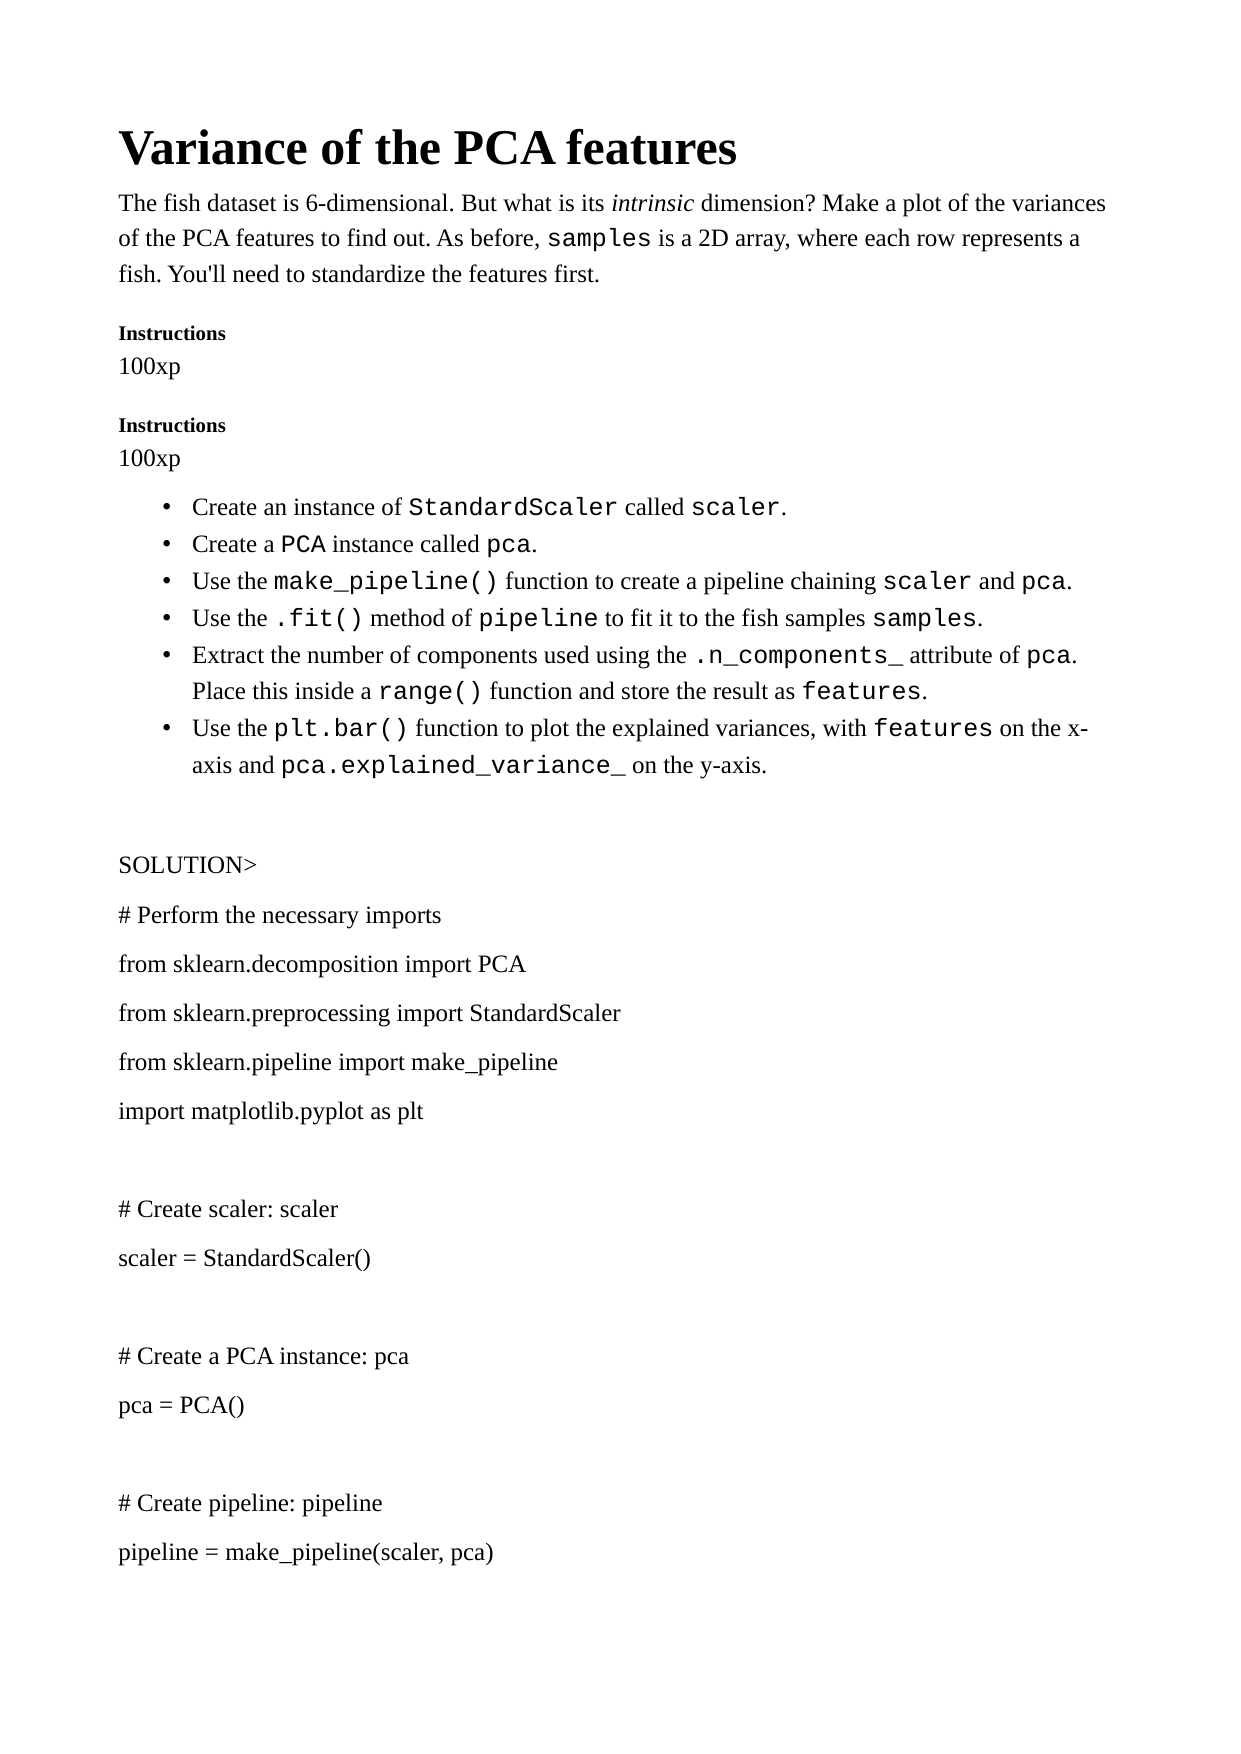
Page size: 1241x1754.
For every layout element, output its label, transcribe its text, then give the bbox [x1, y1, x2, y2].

text from sklearn.preprocessing import StandardScaler [118, 998, 1122, 1027]
list Create a PCA instance called pca. [162, 529, 1122, 560]
subtitle Variance of the PCA features [118, 118, 1122, 176]
text # Perform the necessary imports [118, 900, 1122, 928]
text 100xp [118, 443, 1122, 472]
text The fish dataset is 6-dimensional. But what is its intrinsic dimension? Make a plot of the variances of the PCA features to find out. As before, samples is a 2D array, where each row represents a fish. You'll need to standardize the features first. [118, 188, 1122, 288]
subtitle Instructions [118, 321, 1122, 345]
text scaler = StandardScaler() [118, 1243, 1122, 1272]
text from sklearn.pipeline import make_pipeline [118, 1047, 1122, 1076]
list Use the .fit() method of pipeline to fit it to the fish samples samples. [162, 603, 1122, 634]
text 100xp [118, 351, 1122, 380]
text SOLUTION> [118, 851, 1122, 879]
text pca = PCA() [118, 1390, 1122, 1419]
subtitle Instructions [118, 413, 1122, 437]
list Use the plt.bar() function to plot the explained variances, with features on the x-axis and pca.explained_variance_ on the y-axis. [162, 713, 1122, 781]
text # Create a PCA instance: pca [118, 1341, 1122, 1370]
text # Create scaler: scaler [118, 1194, 1122, 1223]
list Use the make_pipeline() function to create a pipeline chaining scaler and pca. [162, 566, 1122, 597]
text from sklearn.decomposition import PCA [118, 949, 1122, 977]
list Extract the number of components used using the .n_components_ attribute of pca. Place this inside a range() function and store the result as features. [162, 640, 1122, 707]
list Create an instance of StandardScaler called scaler. [162, 492, 1122, 523]
text import matplotlib.pyplot as plt [118, 1096, 1122, 1125]
text pipeline = make_pipeline(scaler, pca) [118, 1537, 1122, 1566]
text # Create pipeline: pipeline [118, 1488, 1122, 1517]
